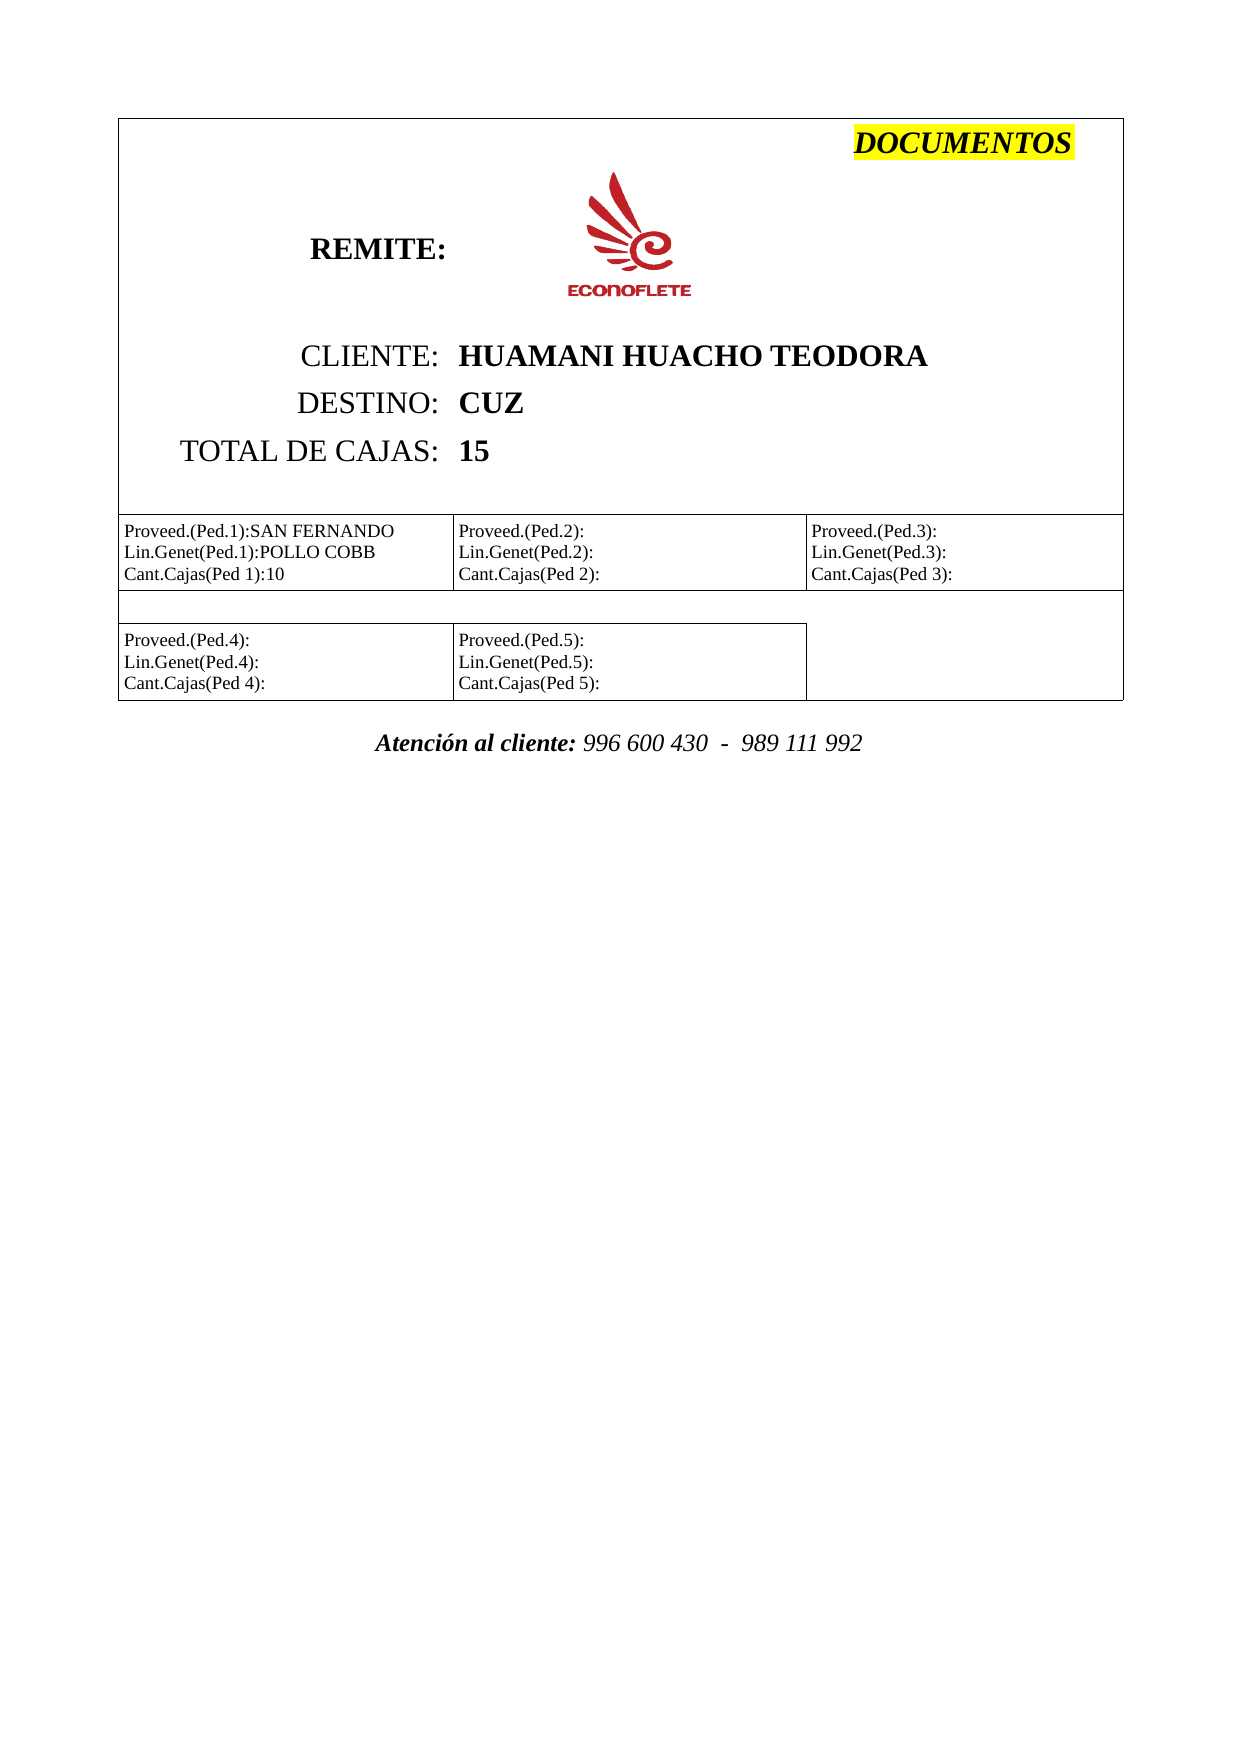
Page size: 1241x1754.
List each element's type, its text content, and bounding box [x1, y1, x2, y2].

table_header DOCUMENTOS [806, 119, 1123, 166]
table_cell [806, 474, 1123, 514]
table_cell [453, 474, 806, 514]
table_cell [119, 591, 453, 623]
table_cell DESTINO: [119, 379, 453, 426]
table_cell [453, 166, 806, 332]
table_cell Proveed.(Ped.4): Lin.Genet(Ped.4): Cant.Cajas(Ped 4): [119, 624, 453, 699]
table_cell [453, 591, 806, 623]
table_cell [806, 379, 1123, 426]
table_cell REMITE: [119, 166, 453, 332]
table_cell [807, 623, 1123, 699]
table_cell [806, 591, 1123, 623]
table_cell CLIENTE: [119, 332, 453, 379]
text Atención al cliente: 996 600 430 - 989 111 992 [118, 728, 1122, 757]
table_cell HUAMANI HUACHO TEODORA [453, 332, 1123, 379]
picture [552, 171, 707, 297]
table_cell TOTAL DE CAJAS: [119, 426, 453, 474]
table_cell 15 [453, 426, 1123, 474]
table_cell Proveed.(Ped.5): Lin.Genet(Ped.5): Cant.Cajas(Ped 5): [454, 624, 806, 699]
table_cell Proveed.(Ped.3): Lin.Genet(Ped.3): Cant.Cajas(Ped 3): [807, 515, 1123, 590]
table_cell CUZ [453, 379, 806, 426]
table_header [119, 119, 453, 166]
table_cell [119, 474, 453, 514]
table_cell Proveed.(Ped.1):SAN FERNANDO Lin.Genet(Ped.1):POLLO COBB Cant.Cajas(Ped 1):10 [119, 515, 453, 590]
table_header [453, 119, 806, 166]
table_cell Proveed.(Ped.2): Lin.Genet(Ped.2): Cant.Cajas(Ped 2): [454, 515, 806, 590]
table_cell [806, 166, 1123, 332]
